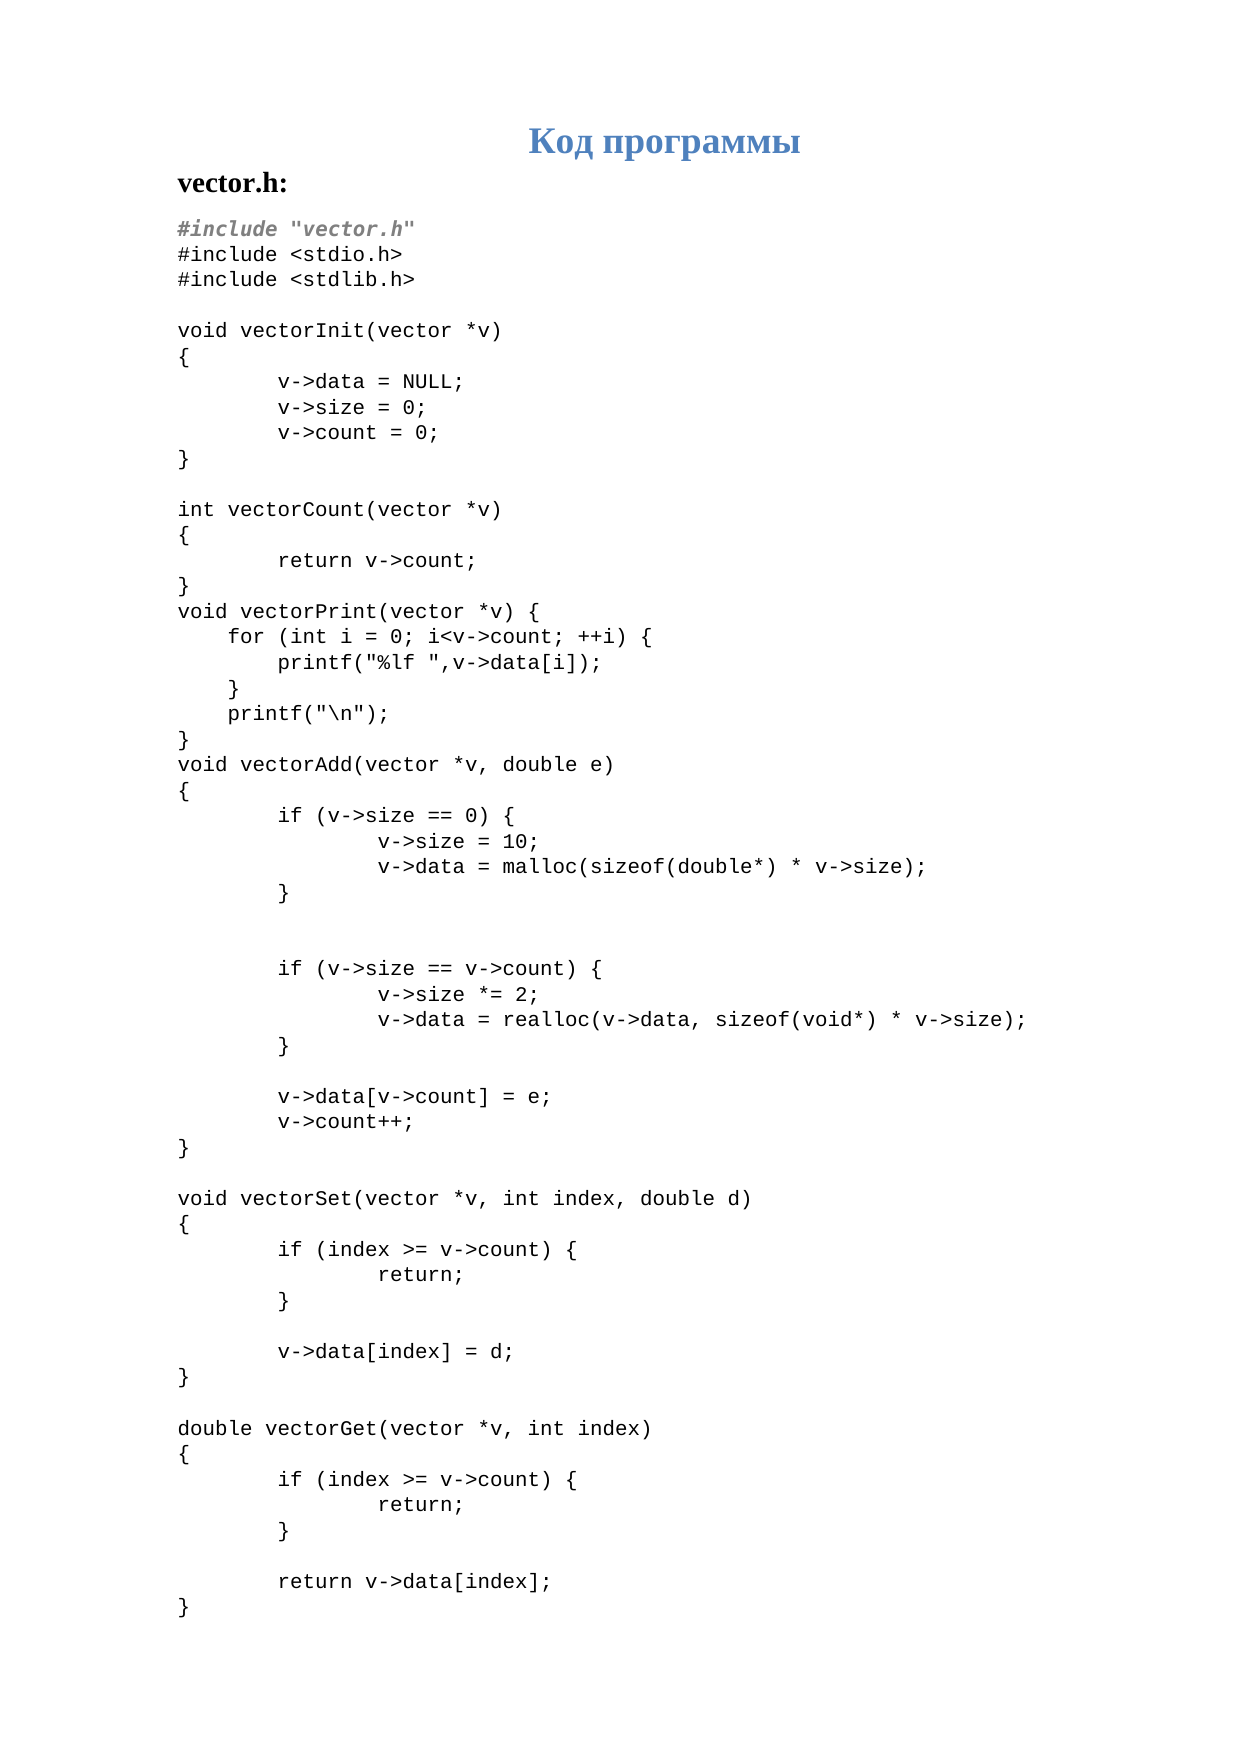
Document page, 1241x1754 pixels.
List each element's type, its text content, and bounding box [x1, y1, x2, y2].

text { [177, 346, 1152, 369]
text printf("\n"); [177, 703, 1152, 727]
text v->data[v->count] = e; [177, 1086, 1152, 1109]
text if (v->size == v->count) { [177, 958, 1152, 982]
text } [177, 677, 1152, 701]
text vector.h: [177, 165, 1152, 198]
text double vectorGet(vector *v, int index) [177, 1418, 1152, 1441]
text v->count++; [177, 1111, 1152, 1135]
text void vectorSet(vector *v, int index, double d) [177, 1188, 1152, 1212]
text { [177, 779, 1152, 803]
text } [177, 1137, 1152, 1161]
text if (index >= v->count) { [177, 1239, 1152, 1263]
text v->data[index] = d; [177, 1341, 1152, 1365]
text { [177, 1443, 1152, 1467]
text } [177, 575, 1152, 599]
text if (v->size == 0) { [177, 805, 1152, 829]
text for (int i = 0; i<v->count; ++i) { [177, 626, 1152, 650]
text v->size *= 2; [177, 984, 1152, 1007]
text #include "vector.h" [177, 217, 1152, 242]
text } [177, 1520, 1152, 1543]
text v->size = 0; [177, 397, 1152, 420]
text } [177, 728, 1152, 752]
text v->size = 10; [177, 831, 1152, 854]
text printf("%lf ",v->data[i]); [177, 652, 1152, 676]
text if (index >= v->count) { [177, 1469, 1152, 1492]
text v->data = realloc(v->data, sizeof(void*) * v->size); [177, 1009, 1152, 1033]
text } [177, 1290, 1152, 1314]
text } [177, 1596, 1152, 1620]
text } [177, 1367, 1152, 1390]
text #include <stdio.h> [177, 244, 1152, 267]
text } [177, 448, 1152, 471]
text } [177, 1035, 1152, 1058]
subtitle Код программы [177, 118, 1152, 161]
text void vectorAdd(vector *v, double e) [177, 754, 1152, 778]
text } [177, 882, 1152, 905]
text return; [177, 1494, 1152, 1518]
text v->count = 0; [177, 422, 1152, 446]
text { [177, 1213, 1152, 1237]
text void vectorPrint(vector *v) { [177, 601, 1152, 624]
text int vectorCount(vector *v) [177, 499, 1152, 522]
text { [177, 524, 1152, 548]
text return v->count; [177, 550, 1152, 573]
text #include <stdlib.h> [177, 269, 1152, 293]
text v->data = NULL; [177, 371, 1152, 395]
text return; [177, 1264, 1152, 1288]
text return v->data[index]; [177, 1571, 1152, 1594]
text void vectorInit(vector *v) [177, 320, 1152, 344]
text v->data = malloc(sizeof(double*) * v->size); [177, 856, 1152, 880]
